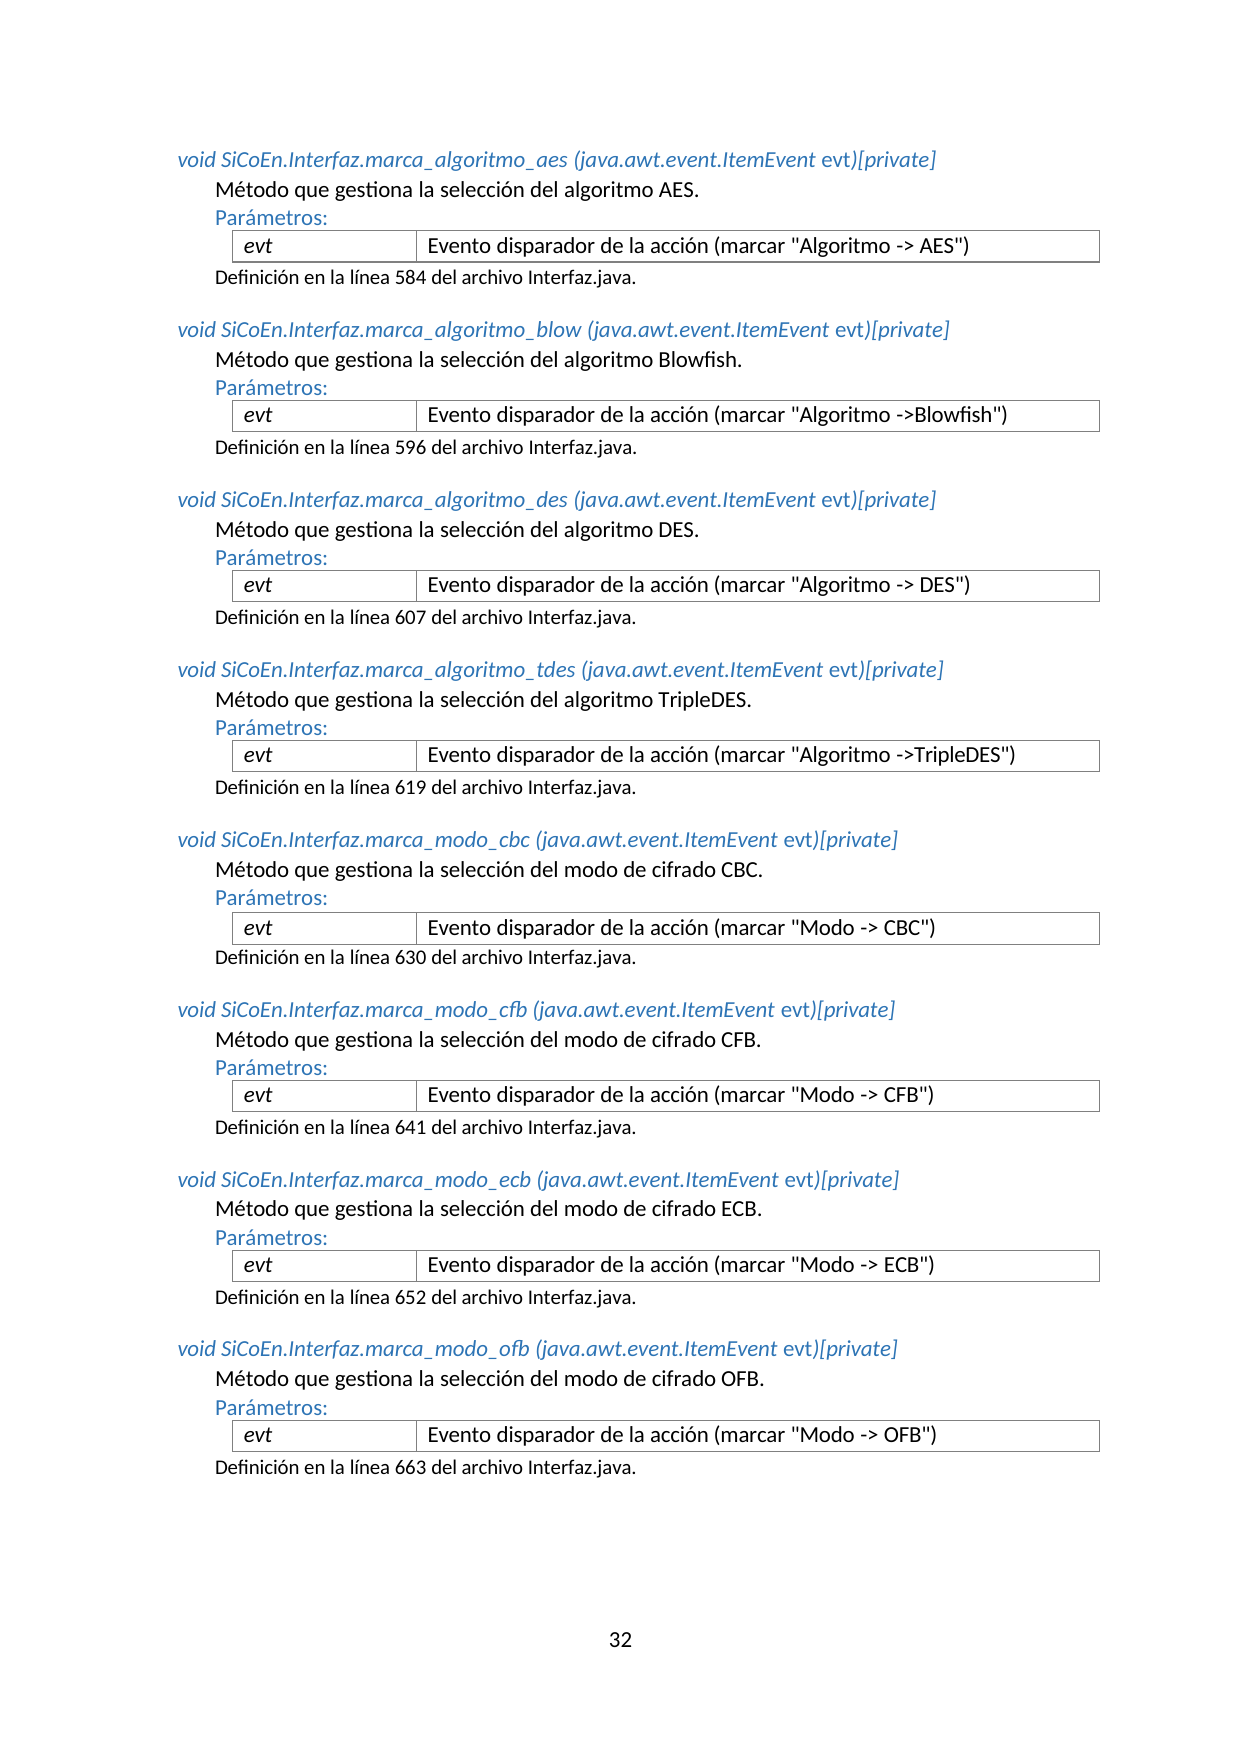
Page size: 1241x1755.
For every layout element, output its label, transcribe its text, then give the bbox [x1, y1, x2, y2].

text Definición en la línea 619 del archivo Interfaz.java. [215, 774, 1113, 800]
text Definición en la línea 584 del archivo Interfaz.java. [215, 264, 1113, 290]
text void SiCoEn.Interfaz.marca_modo_cfb (java.awt.event.ItemEvent evt)[private] Método que gestiona la selección del modo de cifrado CFB. [177, 995, 920, 1053]
text Parámetros: [215, 545, 1113, 571]
text void SiCoEn.Interfaz.marca_algoritmo_aes (java.awt.event.ItemEvent evt)[private] Método que gestiona la selección del algoritmo AES. [177, 145, 970, 203]
text Definición en la línea 663 del archivo Interfaz.java. [215, 1454, 1113, 1479]
text Parámetros: [215, 205, 1113, 231]
text void SiCoEn.Interfaz.marca_modo_cbc (java.awt.event.ItemEvent evt)[private] Método que gestiona la selección del modo de cifrado CBC. [177, 825, 920, 883]
text void SiCoEn.Interfaz.marca_algoritmo_des (java.awt.event.ItemEvent evt)[private] Método que gestiona la selección del algoritmo DES. [177, 485, 970, 543]
text Parámetros: [215, 1224, 1113, 1250]
text Parámetros: [215, 715, 1113, 741]
text void SiCoEn.Interfaz.marca_modo_ofb (java.awt.event.ItemEvent evt)[private] Método que gestiona la selección del modo de cifrado OFB. [177, 1334, 970, 1392]
text Parámetros: [215, 1054, 1113, 1080]
text void SiCoEn.Interfaz.marca_algoritmo_tdes (java.awt.event.ItemEvent evt)[private] Método que gestiona la selección del algoritmo TripleDES. [177, 655, 1016, 713]
text void SiCoEn.Interfaz.marca_modo_ecb (java.awt.event.ItemEvent evt)[private] Método que gestiona la selección del modo de cifrado ECB. [177, 1165, 970, 1223]
text Definición en la línea 596 del archivo Interfaz.java. [215, 434, 1113, 460]
text Parámetros: [215, 885, 1113, 910]
text void SiCoEn.Interfaz.marca_algoritmo_blow (java.awt.event.ItemEvent evt)[private] Método que gestiona la selección del algoritmo Blowfish. [177, 315, 1016, 373]
text Definición en la línea 607 del archivo Interfaz.java. [215, 604, 1113, 630]
text Parámetros: [215, 375, 1113, 401]
text Parámetros: [215, 1394, 1113, 1420]
text Definición en la línea 641 del archivo Interfaz.java. [215, 1114, 1113, 1139]
text Definición en la línea 652 del archivo Interfaz.java. [215, 1284, 1113, 1309]
text Definición en la línea 630 del archivo Interfaz.java. [215, 944, 1113, 970]
